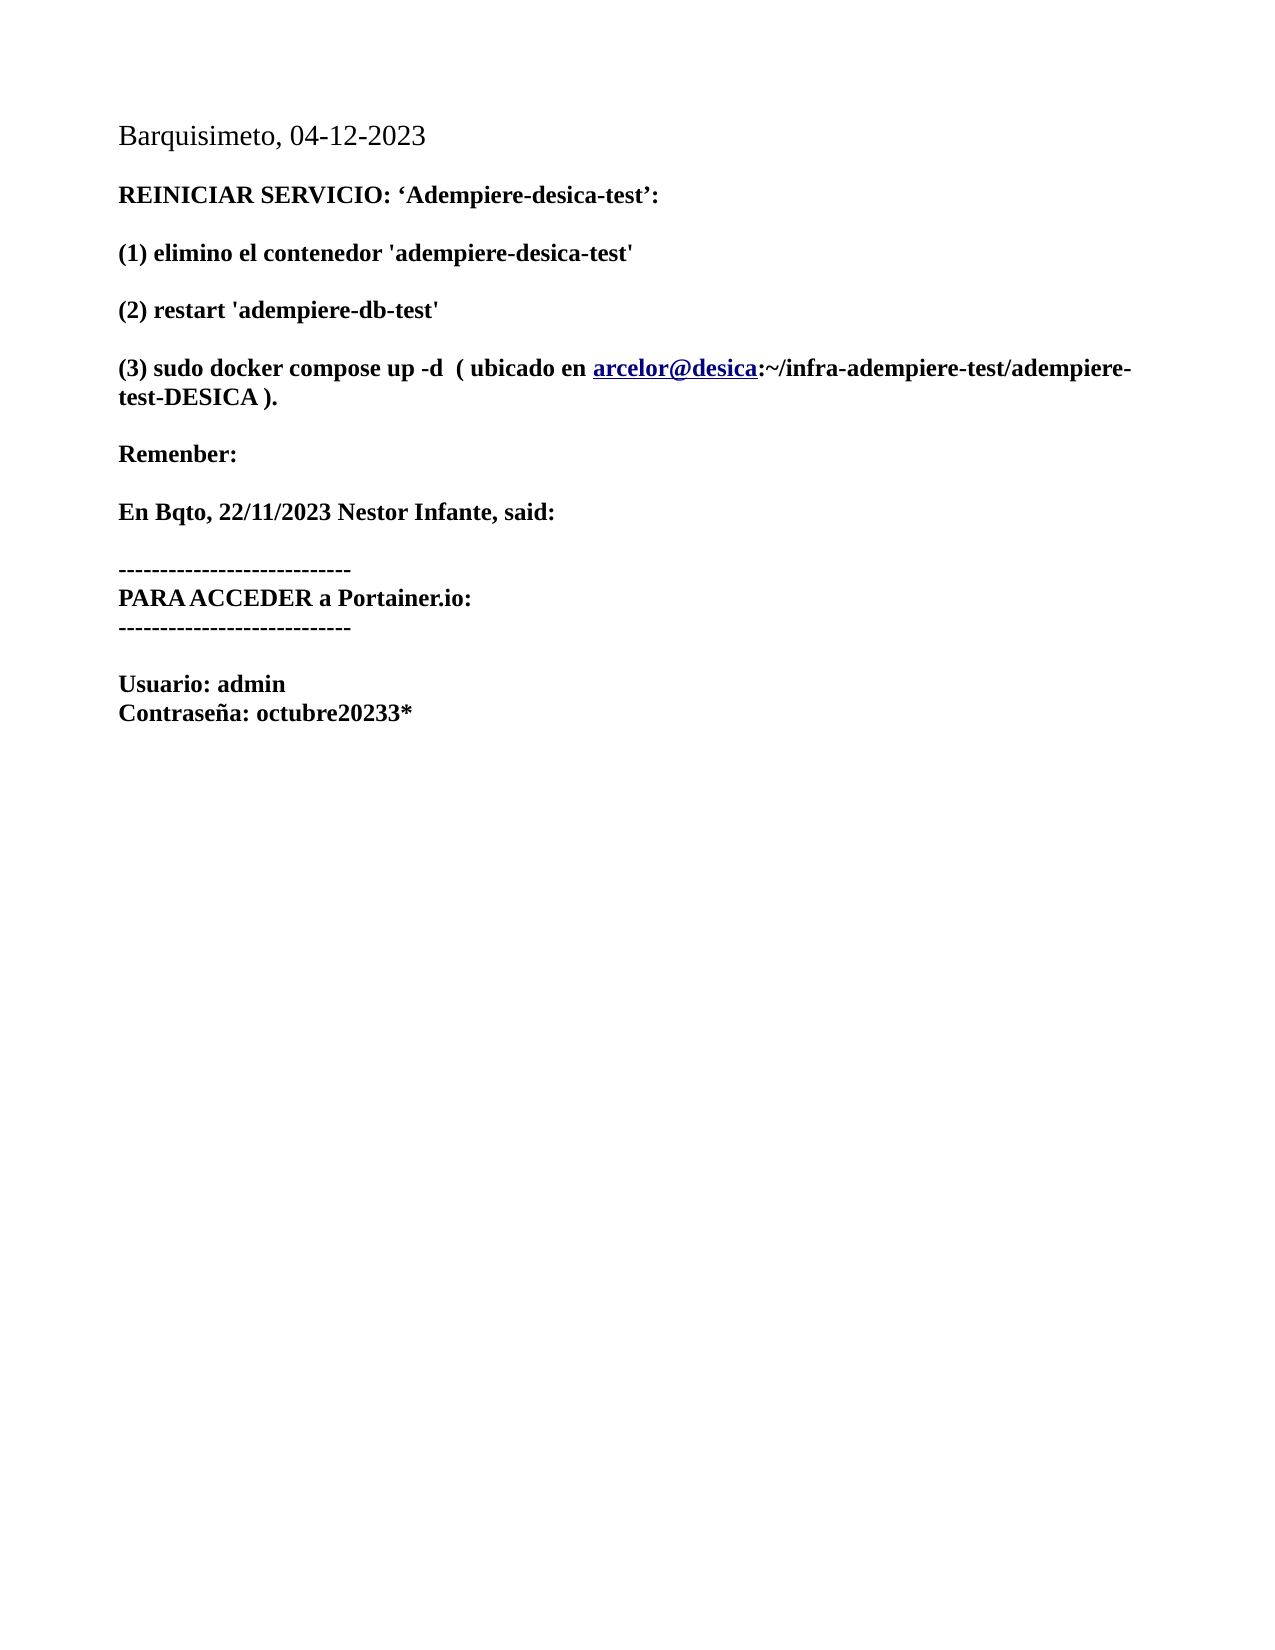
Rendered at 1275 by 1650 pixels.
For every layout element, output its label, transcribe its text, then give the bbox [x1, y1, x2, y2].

text REINICIAR SERVICIO: ‘Adempiere-desica-test’: [118, 180, 1157, 209]
text Remenber: [118, 439, 1157, 468]
text Barquisimeto, 04-12-2023 [118, 118, 1157, 152]
text PARA ACCEDER a Portainer.io: [118, 583, 1157, 612]
text Usuario: admin [118, 669, 1157, 698]
text En Bqto, 22/11/2023 Nestor Infante, said: [118, 497, 1157, 525]
text (3) sudo docker compose up -d ( ubicado en arcelor@desica:~/infra-adempiere-test/adempiere-test-DESICA ). [118, 353, 1157, 410]
text (2) restart 'adempiere-db-test' [118, 295, 1157, 324]
text ---------------------------- [118, 612, 1157, 640]
text (1) elimino el contenedor 'adempiere-desica-test' [118, 238, 1157, 267]
text Contraseña: octubre20233* [118, 698, 1157, 727]
text ---------------------------- [118, 554, 1157, 583]
